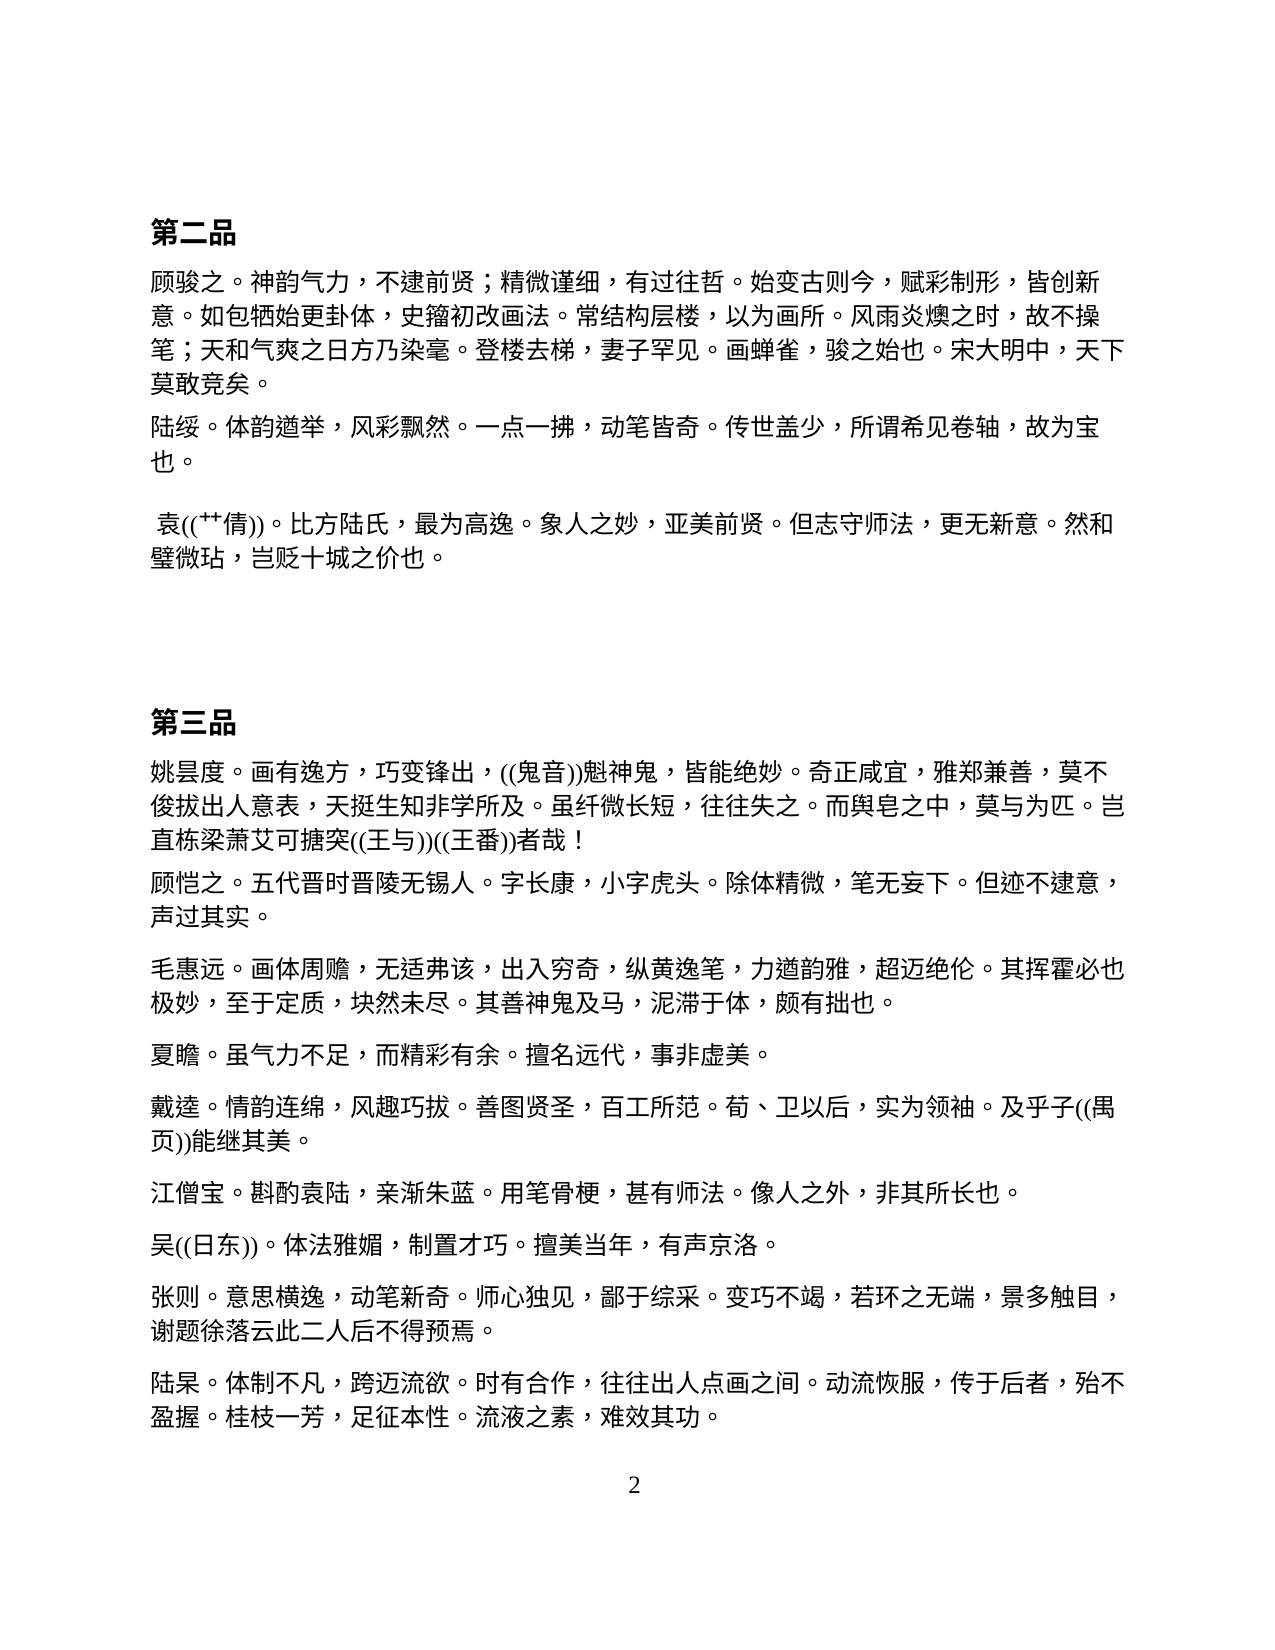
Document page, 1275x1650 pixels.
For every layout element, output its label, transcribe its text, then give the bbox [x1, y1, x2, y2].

subtitle 第三品 [150, 702, 1125, 742]
text 江僧宝。斟酌袁陆，亲渐朱蓝。用笔骨梗，甚有师法。像人之外，非其所长也。 [150, 1176, 1125, 1210]
text 顾恺之。五代晋时晋陵无锡人。字长康，小字虎头。除体精微，笔无妄下。但迹不逮意，声过其实。 [150, 866, 1125, 934]
text 陆杲。体制不凡，跨迈流欲。时有合作，往往出人点画之间。动流恢服，传于后者，殆不盈握。桂枝一芳，足征本性。流液之素，难效其功。 [150, 1366, 1125, 1434]
subtitle 第二品 [150, 213, 1125, 252]
text 姚昙度。画有逸方，巧变锋出，((鬼音))魁神鬼，皆能绝妙。奇正咸宜，雅郑兼善，莫不俊拔出人意表，天挺生知非学所及。虽纤微长短，往往失之。而舆皂之中，莫与为匹。岂直栋梁萧艾可搪突((王与))((王番))者哉！ [150, 754, 1125, 857]
text 毛惠远。画体周赡，无适弗该，出入穷奇，纵黄逸笔，力遒韵雅，超迈绝伦。其挥霍必也极妙，至于定质，块然未尽。其善神鬼及马，泥滞于体，颇有拙也。 [150, 952, 1125, 1020]
text 吴((日东))。体法雅媚，制置才巧。擅美当年，有声京洛。 [150, 1228, 1125, 1262]
text 陆绥。体韵遒举，风彩飘然。一点一拂，动笔皆奇。传世盖少，所谓希见卷轴，故为宝也。 袁((艹倩))。比方陆氏，最为高逸。象人之妙，亚美前贤。但志守师法，更无新意。然和璧微玷，岂贬十城之价也。 [150, 410, 1125, 575]
text 张则。意思横逸，动笔新奇。师心独见，鄙于综采。变巧不竭，若环之无端，景多触目，谢题徐落云此二人后不得预焉。 [150, 1280, 1125, 1348]
text 顾骏之。神韵气力，不逮前贤；精微谨细，有过往哲。始变古则今，赋彩制形，皆创新意。如包牺始更卦体，史籀初改画法。常结构层楼，以为画所。风雨炎燠之时，故不操笔；天和气爽之日方乃染毫。登楼去梯，妻子罕见。画蝉雀，骏之始也。宋大明中，天下莫敢竞矣。 [150, 265, 1125, 401]
text 戴逵。情韵连绵，风趣巧拔。善图贤圣，百工所范。荀、卫以后，实为领袖。及乎子((禺页))能继其美。 [150, 1090, 1125, 1158]
text 夏瞻。虽气力不足，而精彩有余。擅名远代，事非虚美。 [150, 1038, 1125, 1072]
